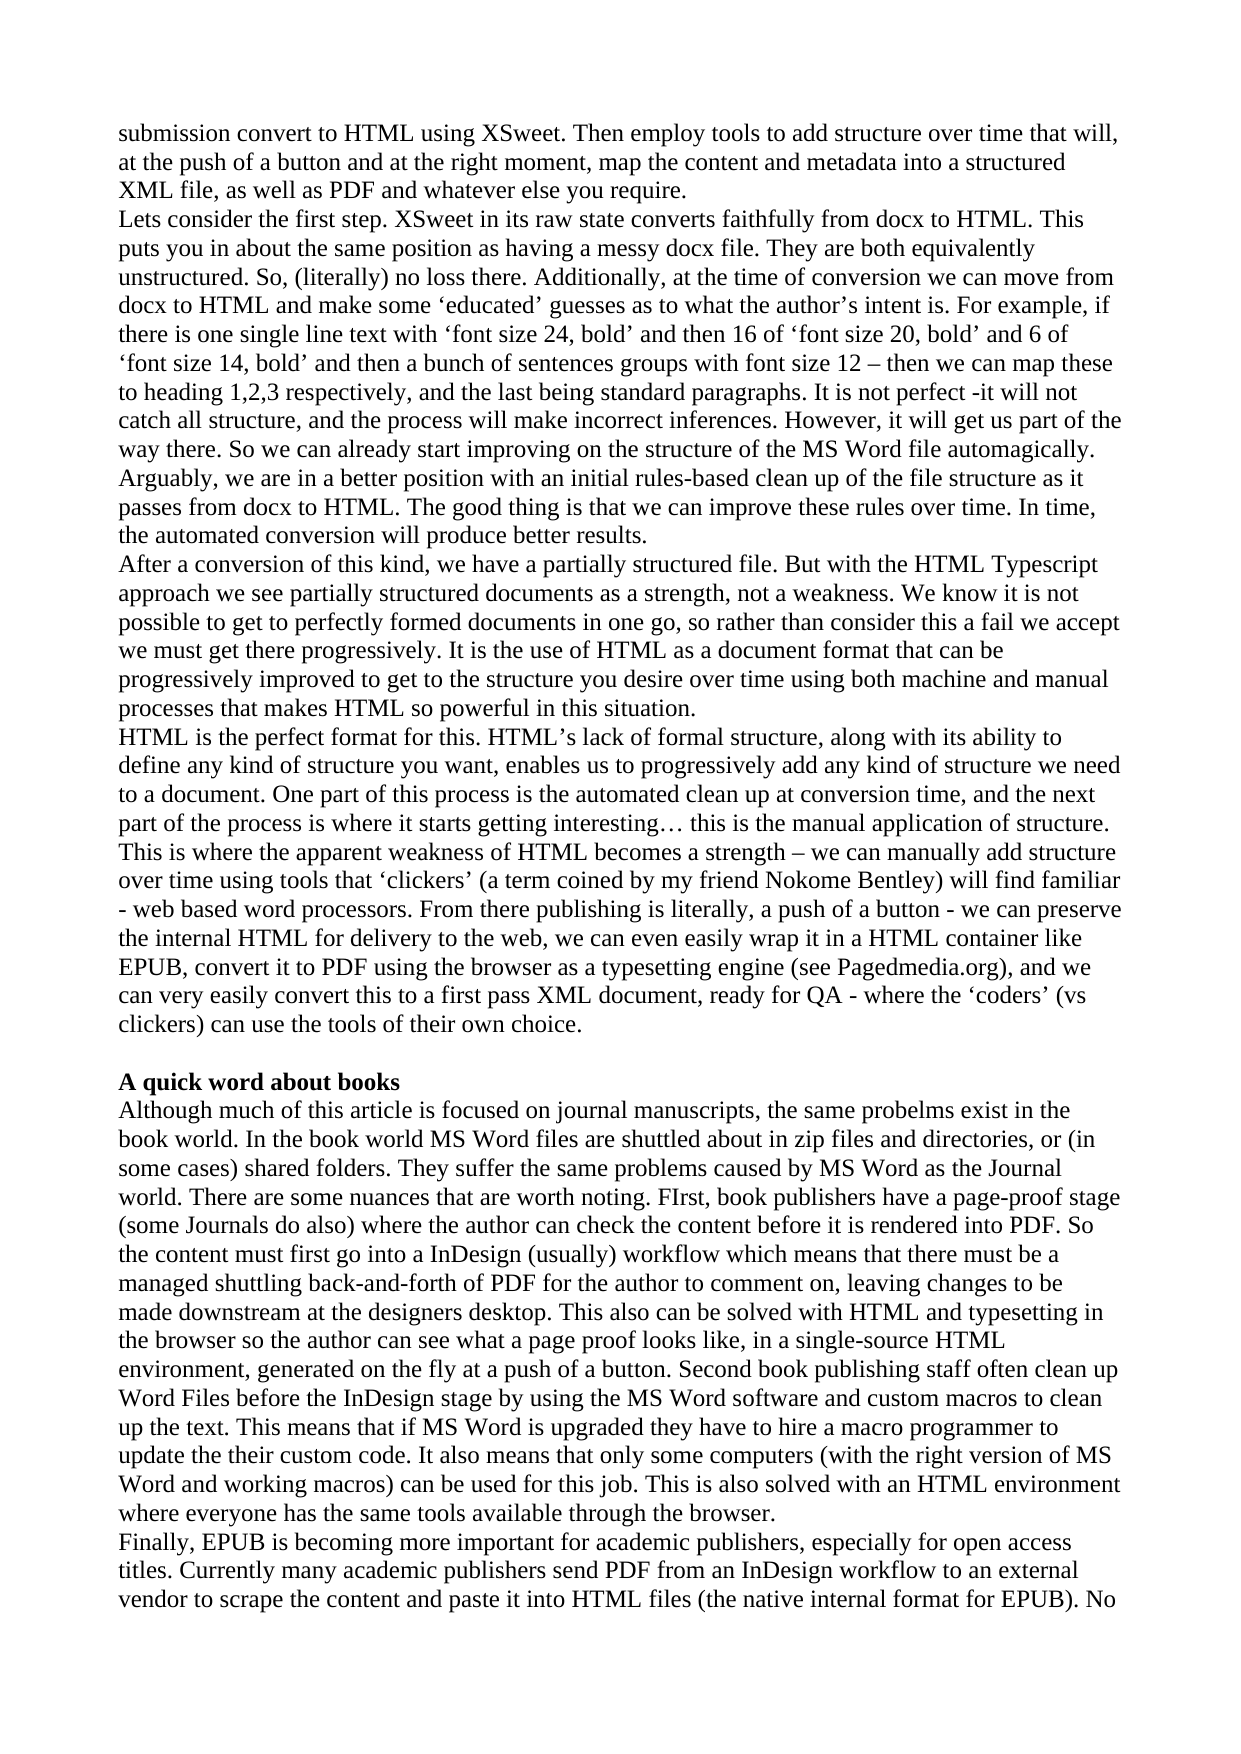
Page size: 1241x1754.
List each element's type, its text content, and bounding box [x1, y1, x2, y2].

text Lets consider the first step. XSweet in its raw state converts faithfully from docx to HTML. This puts you in about the same position as having a messy docx file. They are both equivalently unstructured. So, (literally) no loss there. Additionally, at the time of conversion we can move from docx to HTML and make some ‘educated’ guesses as to what the author’s intent is. For example, if there is one single line text with ‘font size 24, bold’ and then 16 of ‘font size 20, bold’ and 6 of ‘font size 14, bold’ and then a bunch of sentences groups with font size 12 – then we can map these to heading 1,2,3 respectively, and the last being standard paragraphs. It is not perfect -it will not catch all structure, and the process will make incorrect inferences. However, it will get us part of the way there. So we can already start improving on the structure of the MS Word file automagically. [118, 204, 1122, 463]
text After a conversion of this kind, we have a partially structured file. But with the HTML Typescript approach we see partially structured documents as a strength, not a weakness. We know it is not possible to get to perfectly formed documents in one go, so rather than consider this a fail we accept we must get there progressively. It is the use of HTML as a document format that can be progressively improved to get to the structure you desire over time using both machine and manual processes that makes HTML so powerful in this situation. [118, 549, 1122, 722]
text A quick word about books [118, 1067, 1122, 1096]
text Although much of this article is focused on journal manuscripts, the same probelms exist in the book world. In the book world MS Word files are shuttled about in zip files and directories, or (in some cases) shared folders. They suffer the same problems caused by MS Word as the Journal world. There are some nuances that are worth noting. FIrst, book publishers have a page-proof stage (some Journals do also) where the author can check the content before it is rendered into PDF. So the content must first go into a InDesign (usually) workflow which means that there must be a managed shuttling back-and-forth of PDF for the author to comment on, leaving changes to be made downstream at the designers desktop. This also can be solved with HTML and typesetting in the browser so the author can see what a page proof looks like, in a single-source HTML environment, generated on the fly at a push of a button. Second book publishing staff often clean up Word Files before the InDesign stage by using the MS Word software and custom macros to clean up the text. This means that if MS Word is upgraded they have to hire a macro programmer to update the their custom code. It also means that only some computers (with the right version of MS Word and working macros) can be used for this job. This is also solved with an HTML environment where everyone has the same tools available through the browser. [118, 1096, 1122, 1527]
text This is where the apparent weakness of HTML becomes a strength – we can manually add structure over time using tools that ‘clickers’ (a term coined by my friend Nokome Bentley) will find familiar - web based word processors. From there publishing is literally, a push of a button - we can preserve the internal HTML for delivery to the web, we can even easily wrap it in a HTML container like EPUB, convert it to PDF using the browser as a typesetting engine (see Pagedmedia.org), and we can very easily convert this to a first pass XML document, ready for QA - where the ‘coders’ (vs clickers) can use the tools of their own choice. [118, 837, 1122, 1038]
text submission convert to HTML using XSweet. Then employ tools to add structure over time that will, at the push of a button and at the right moment, map the content and metadata into a structured XML file, as well as PDF and whatever else you require. [118, 118, 1122, 204]
text Finally, EPUB is becoming more important for academic publishers, especially for open access titles. Currently many academic publishers send PDF from an InDesign workflow to an external vendor to scrape the content and paste it into HTML files (the native internal format for EPUB). No [118, 1527, 1122, 1613]
text HTML is the perfect format for this. HTML’s lack of formal structure, along with its ability to define any kind of structure you want, enables us to progressively add any kind of structure we need to a document. One part of this process is the automated clean up at conversion time, and the next part of the process is where it starts getting interesting… this is the manual application of structure. [118, 722, 1122, 837]
text Arguably, we are in a better position with an initial rules-based clean up of the file structure as it passes from docx to HTML. The good thing is that we can improve these rules over time. In time, the automated conversion will produce better results. [118, 463, 1122, 549]
